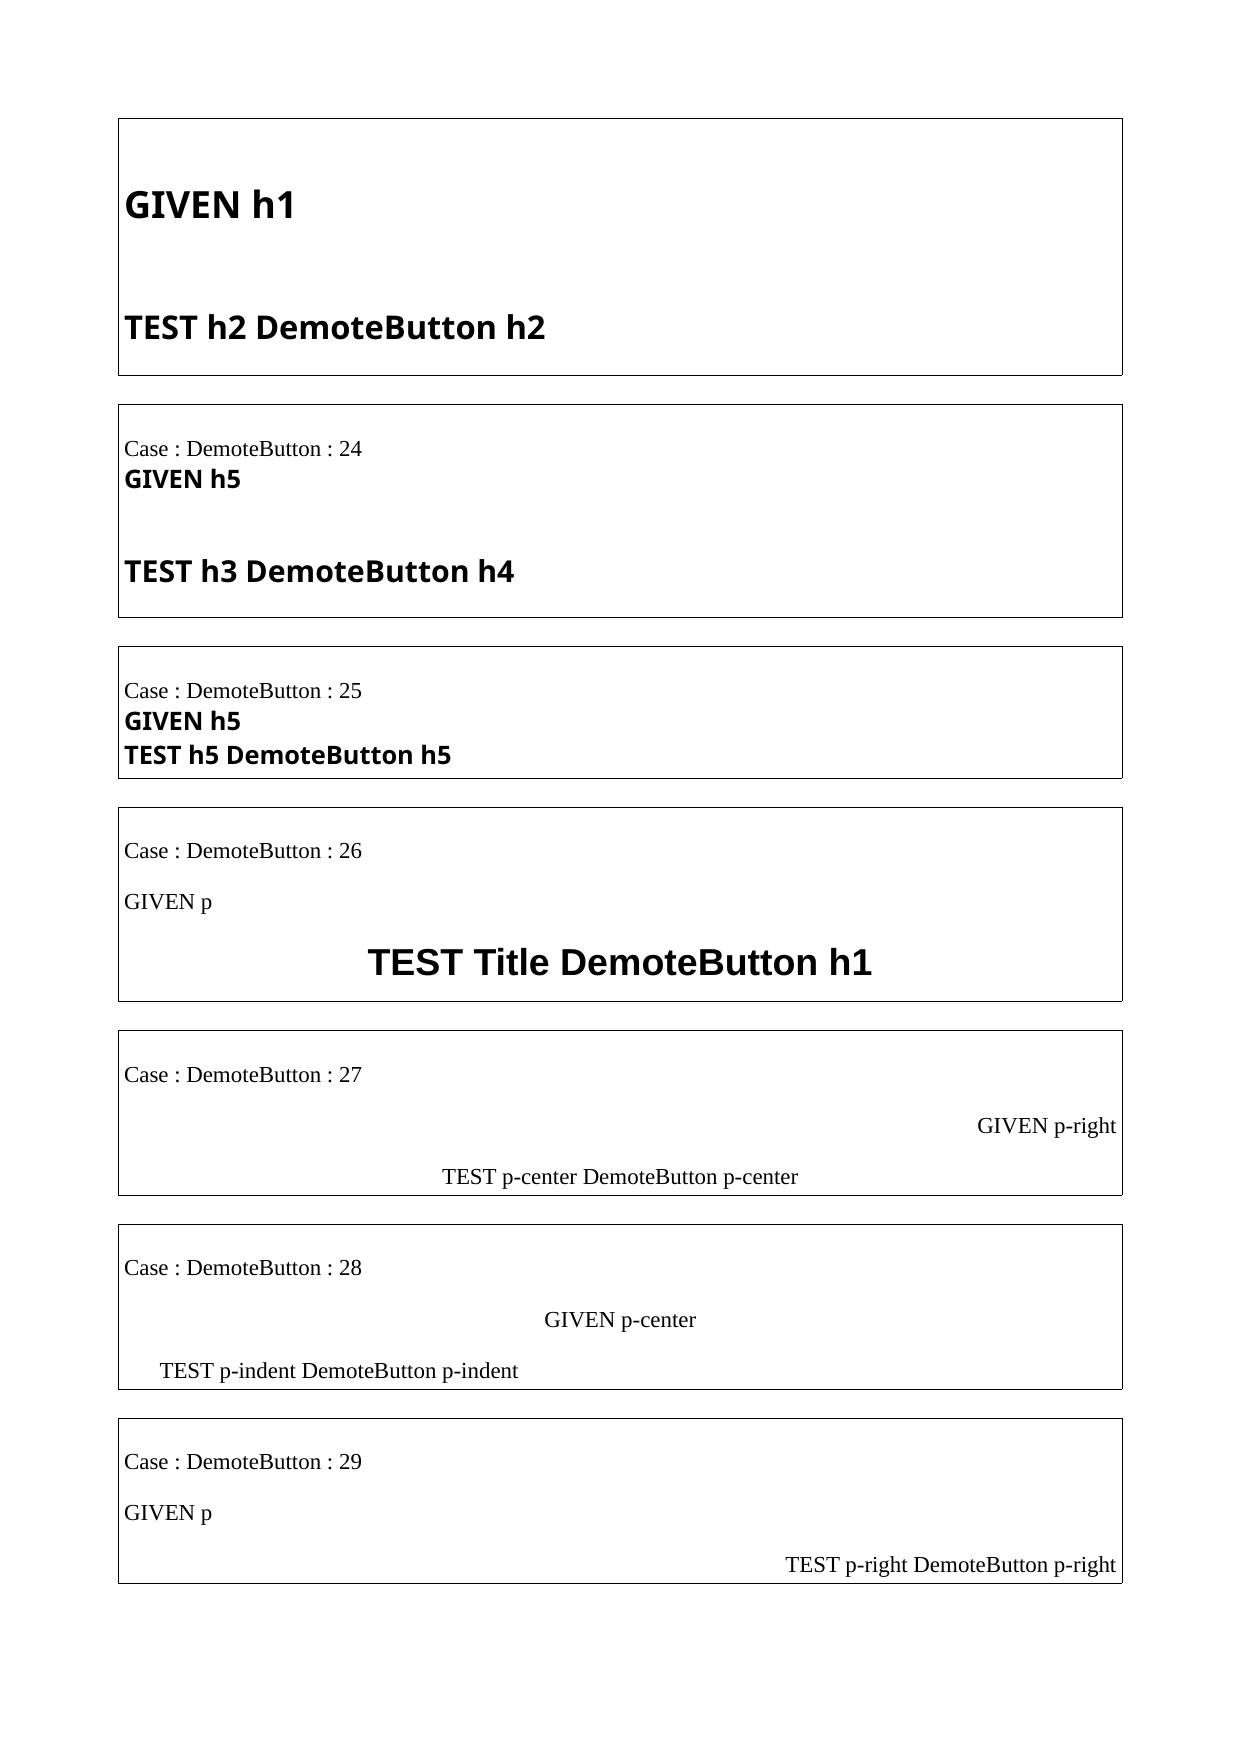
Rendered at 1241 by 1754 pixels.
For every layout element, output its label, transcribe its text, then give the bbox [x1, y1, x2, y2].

table_header GIVEN h1 TEST h2 DemoteButton h2 [119, 119, 1122, 375]
table_header Case : DemoteButton : 28 GIVEN p-center TEST p-indent DemoteButton p-indent [119, 1225, 1122, 1389]
table_header Case : DemoteButton : 27 GIVEN p-right TEST p-center DemoteButton p-center [119, 1031, 1122, 1195]
table_header Case : DemoteButton : 26 GIVEN p TEST Title DemoteButton h1 [119, 808, 1122, 1001]
table_header Case : DemoteButton : 29 GIVEN p TEST p-right DemoteButton p-right [119, 1419, 1122, 1583]
table_header Case : DemoteButton : 25 GIVEN h5 TEST h5 DemoteButton h5 [119, 647, 1122, 778]
table_header Case : DemoteButton : 24 GIVEN h5 TEST h3 DemoteButton h4 [119, 405, 1122, 617]
